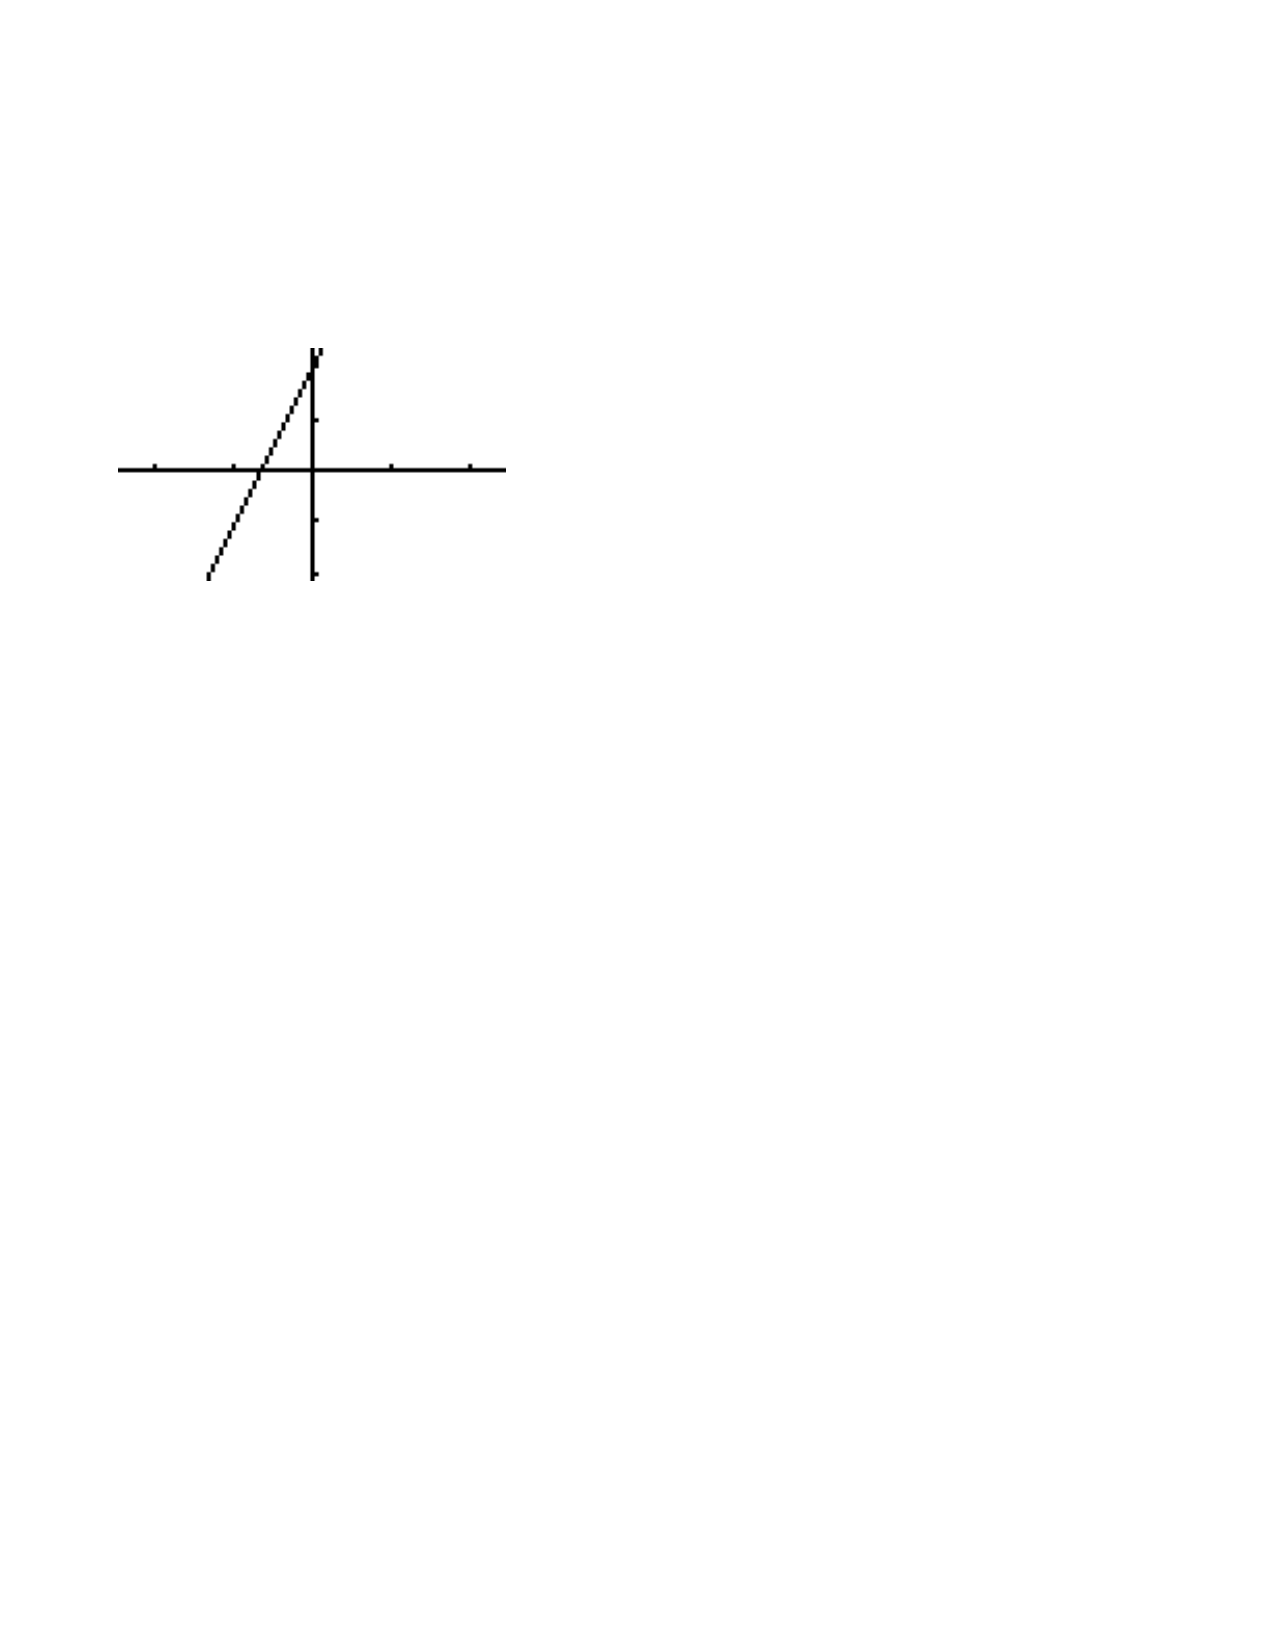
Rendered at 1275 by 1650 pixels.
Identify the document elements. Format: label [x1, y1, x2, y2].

picture [118, 348, 506, 581]
